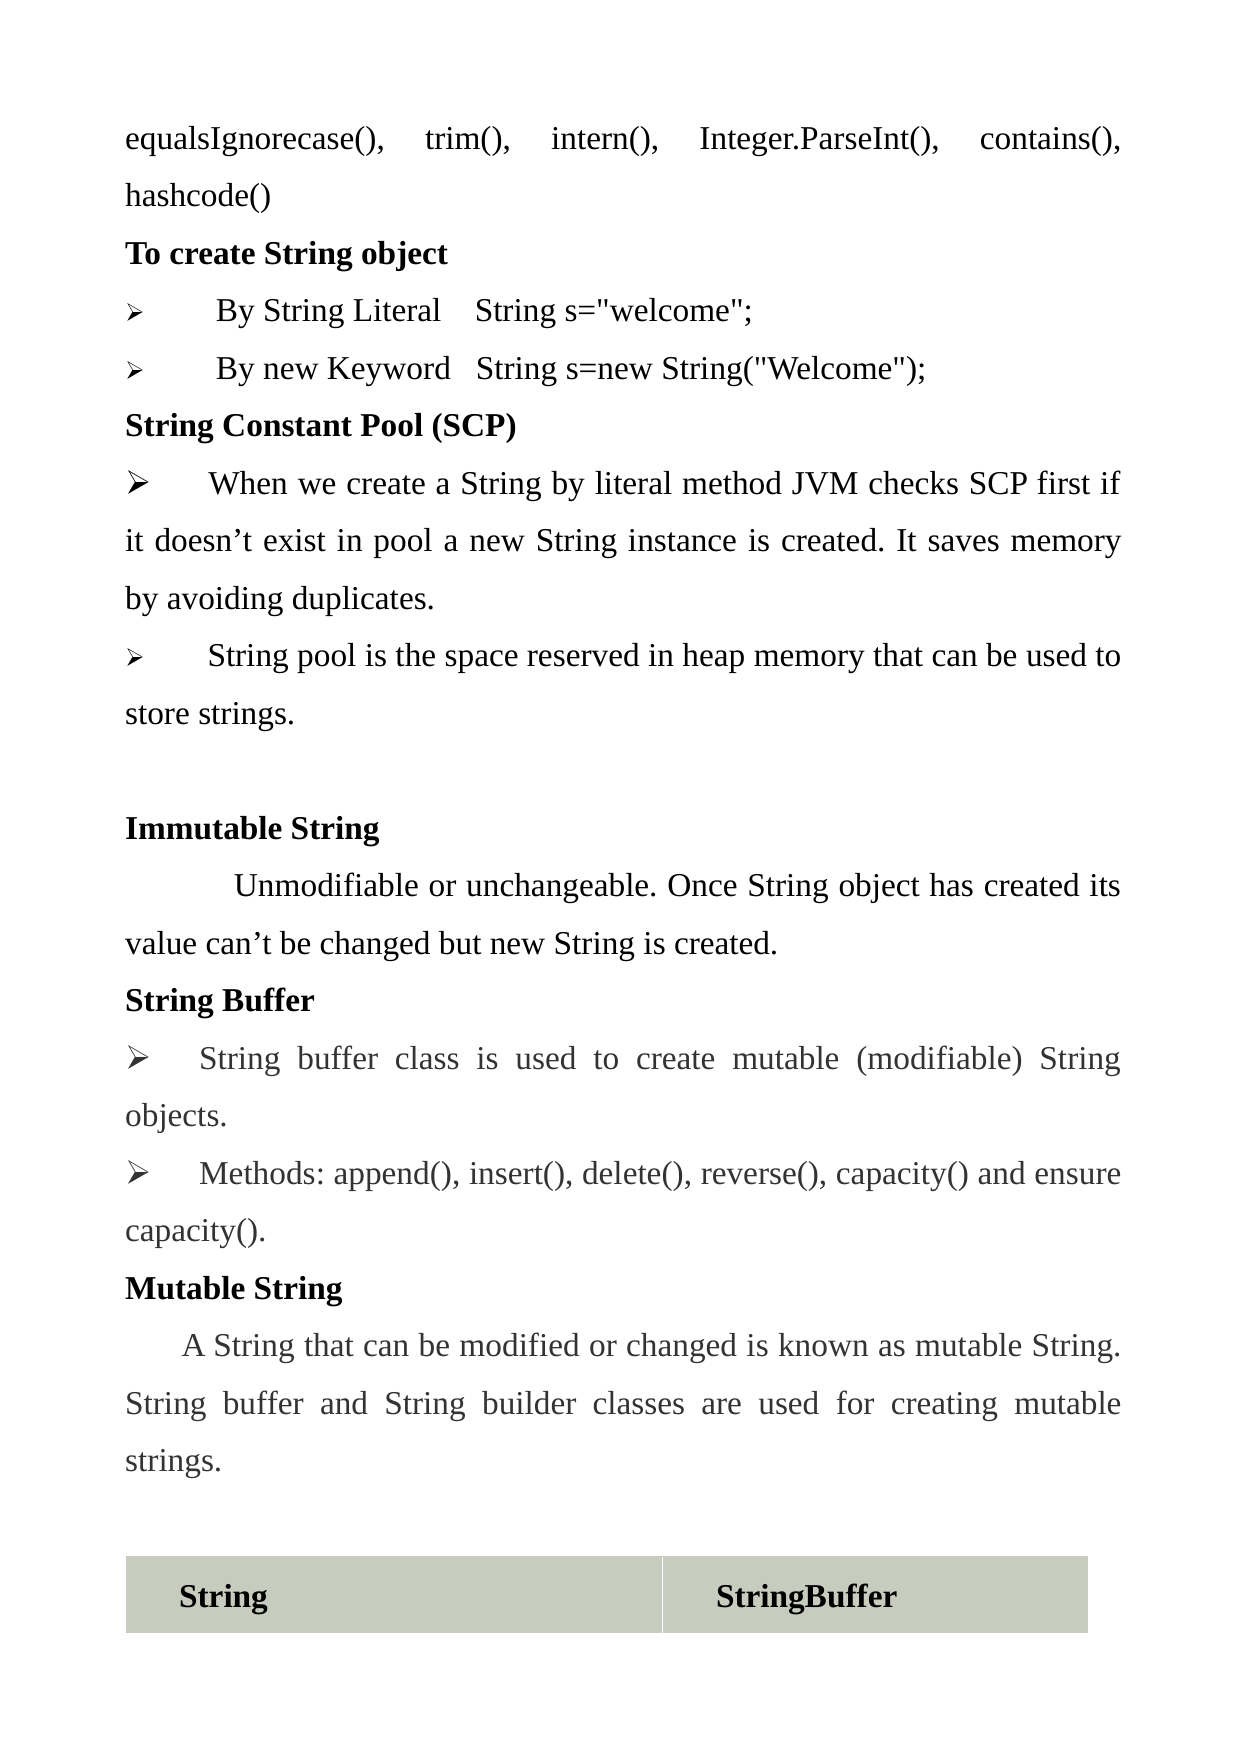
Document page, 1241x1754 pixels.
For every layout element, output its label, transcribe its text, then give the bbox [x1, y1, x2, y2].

text Mutable String [125, 1268, 1122, 1306]
list Methods: append(), insert(), delete(), reverse(), capacity() and ensure capacity(). [125, 1153, 1122, 1249]
text To create String object [125, 233, 1122, 271]
table_header String [126, 1557, 662, 1633]
text equalsIgnorecase(), trim(), intern(), Integer.ParseInt(), contains(), hashcode() [125, 118, 1122, 214]
text A String that can be modified or changed is known as mutable String. String buffer and String builder classes are used for creating mutable strings. [125, 1326, 1122, 1479]
text String Buffer [125, 981, 1122, 1019]
text String Constant Pool (SCP) [125, 406, 1122, 444]
list When we create a String by literal method JVM checks SCP first if it doesn’t exist in pool a new String instance is created. It saves memory by avoiding duplicates. [125, 463, 1122, 616]
text Immutable String [125, 808, 1122, 846]
list By new Keyword String s=new String("Welcome"); [125, 348, 1122, 386]
text Unmodifiable or unchangeable. Once String object has created its value can’t be changed but new String is created. [125, 866, 1122, 961]
list String buffer class is used to create mutable (modifiable) String objects. [125, 1038, 1122, 1134]
list String pool is the space reserved in heap memory that can be used to store strings. [125, 636, 1122, 731]
list By String Literal String s="welcome"; [125, 291, 1122, 329]
table_header StringBuffer [663, 1557, 1087, 1633]
